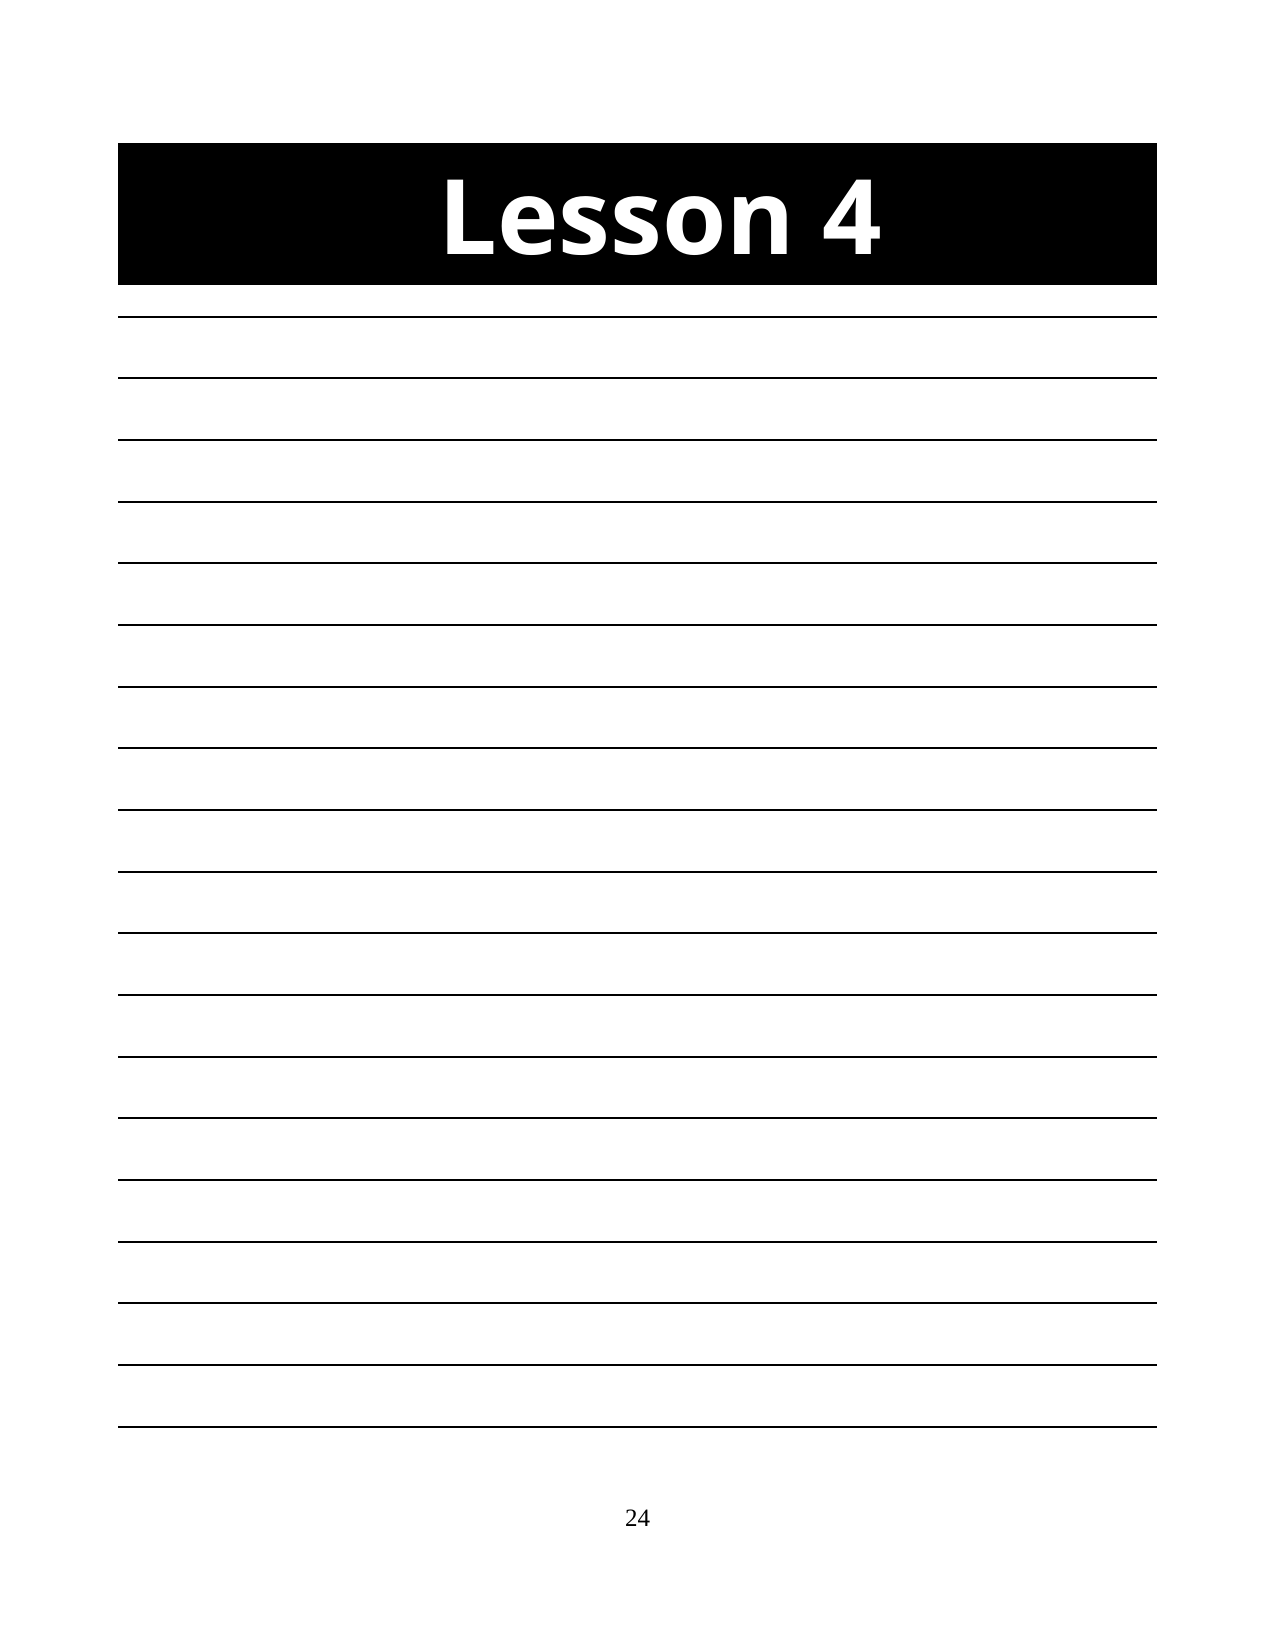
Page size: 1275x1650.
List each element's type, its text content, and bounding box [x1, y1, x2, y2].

subtitle Lesson 4 [118, 143, 1157, 285]
